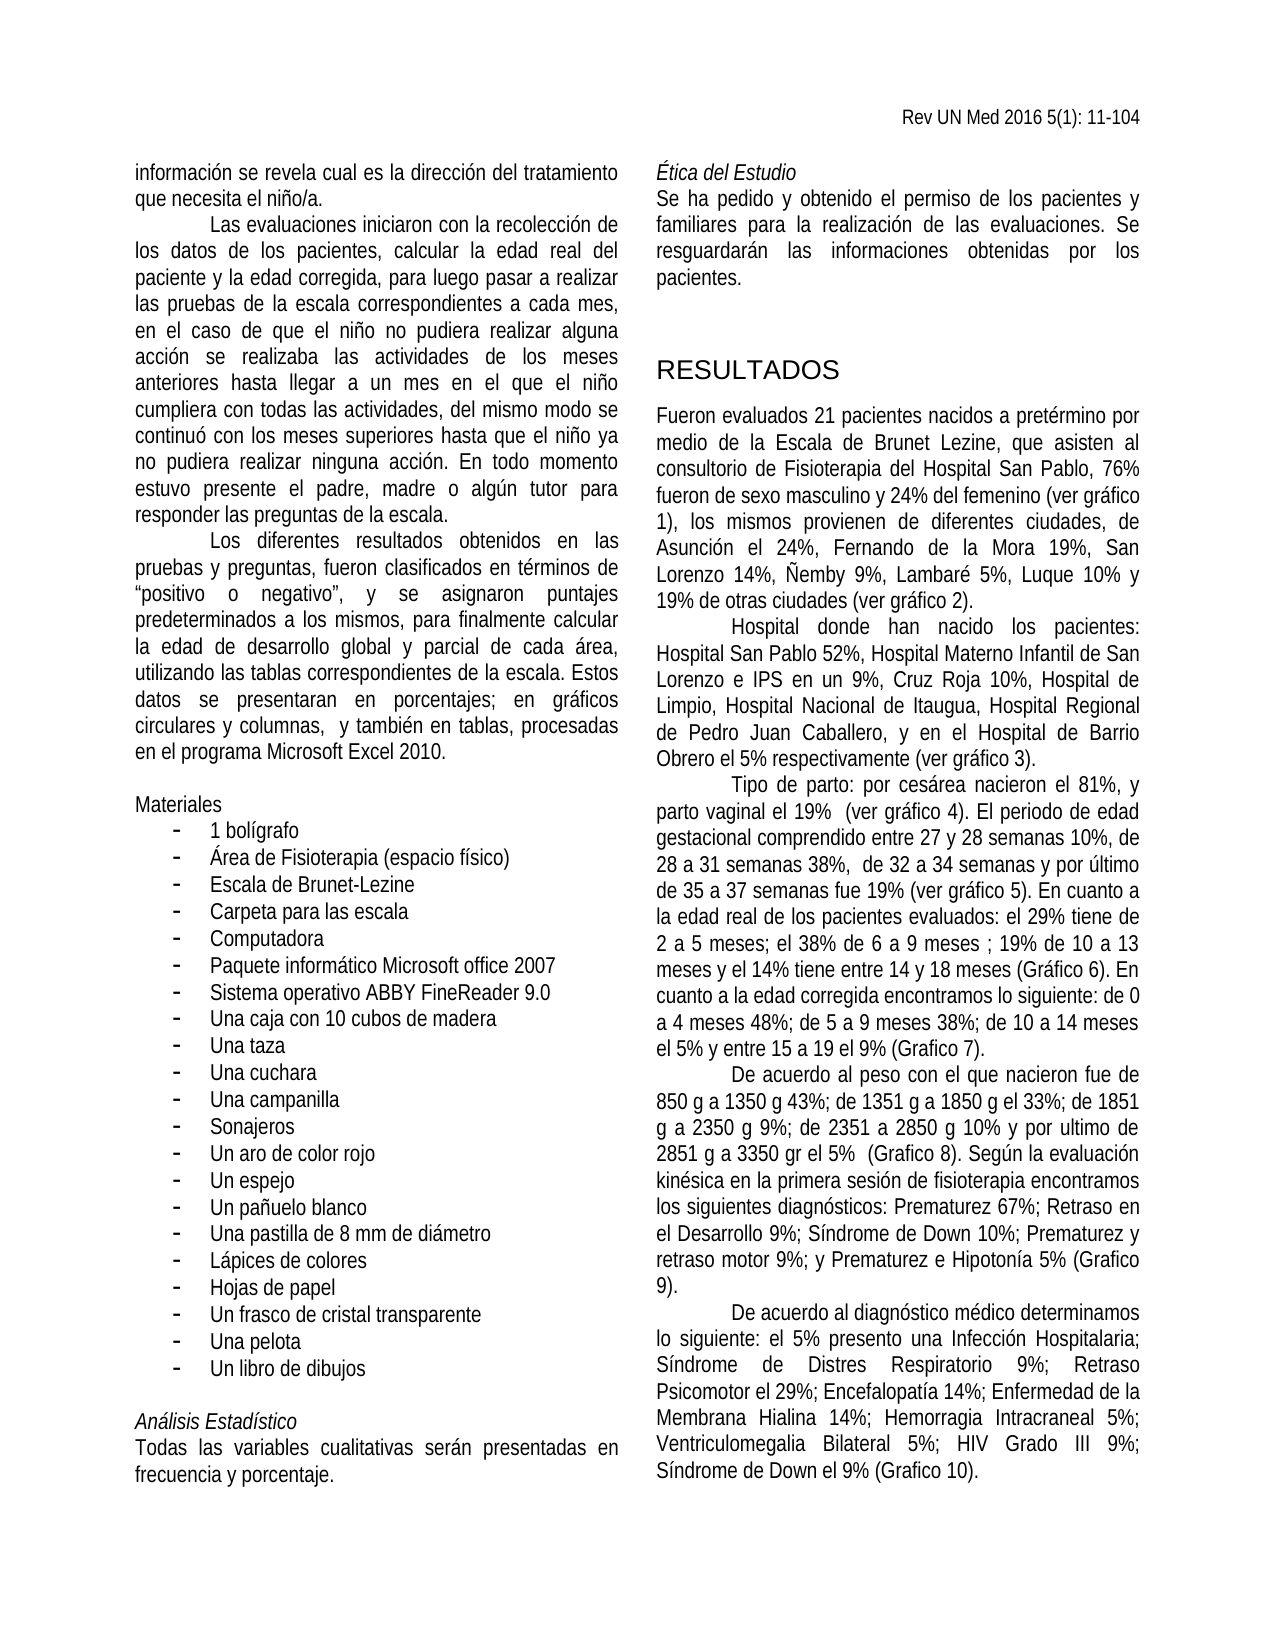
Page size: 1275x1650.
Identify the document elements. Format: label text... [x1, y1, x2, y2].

text Se ha pedido y obtenido el permiso de los pacientes y familiares para la realización de las evaluaciones. Se resguardarán las informaciones obtenidas por los pacientes. [656, 185, 1140, 290]
list 1 bolígrafo [172, 817, 619, 844]
subtitle RESULTADOS [656, 354, 1140, 385]
list Sistema operativo ABBY FineReader 9.0 [172, 978, 619, 1005]
list Paquete informático Microsoft office 2007 [172, 952, 619, 978]
list Un frasco de cristal transparente [172, 1301, 619, 1328]
text Todas las variables cualitativas serán presentadas en frecuencia y porcentaje. [135, 1434, 619, 1487]
list Sonajeros [172, 1113, 619, 1140]
text información se revela cual es la dirección del tratamiento que necesita el niño/a. [135, 158, 619, 211]
list Una campanilla [172, 1086, 619, 1113]
text Las evaluaciones iniciaron con la recolección de los datos de los pacientes, calcular la edad real del paciente y la edad corregida, para luego pasar a realizar las pruebas de la escala correspondientes a cada mes, en el caso de que el niño no pudiera realizar alguna acción se realizaba las actividades de los meses anteriores hasta llegar a un mes en el que el niño cumpliera con todas las actividades, del mismo modo se continuó con los meses superiores hasta que el niño ya no pudiera realizar ninguna acción. En todo momento estuvo presente el padre, madre o algún tutor para responder las preguntas de la escala. [135, 211, 619, 527]
list Hojas de papel [172, 1274, 619, 1301]
list Carpeta para las escala [172, 898, 619, 925]
text Hospital donde han nacido los pacientes: Hospital San Pablo 52%, Hospital Materno Infantil de San Lorenzo e IPS en un 9%, Cruz Roja 10%, Hospital de Limpio, Hospital Nacional de Itaugua, Hospital Regional de Pedro Juan Caballero, y en el Hospital de Barrio Obrero el 5% respectivamente (ver gráfico 3). [656, 613, 1140, 771]
list Lápices de colores [172, 1247, 619, 1274]
list Área de Fisioterapia (espacio físico) [172, 844, 619, 871]
list Una cuchara [172, 1059, 619, 1086]
list Un libro de dibujos [172, 1355, 619, 1382]
text Fueron evaluados 21 pacientes nacidos a pretérmino por medio de la Escala de Brunet Lezine, que asisten al consultorio de Fisioterapia del Hospital San Pablo, 76% fueron de sexo masculino y 24% del femenino (ver gráfico 1), los mismos provienen de diferentes ciudades, de Asunción el 24%, Fernando de la Mora 19%, San Lorenzo 14%, Ñemby 9%, Lambaré 5%, Luque 10% y 19% de otras ciudades (ver gráfico 2). [656, 402, 1140, 613]
text Los diferentes resultados obtenidos en las pruebas y preguntas, fueron clasificados en términos de “positivo o negativo”, y se asignaron puntajes predeterminados a los mismos, para finalmente calcular la edad de desarrollo global y parcial de cada área, utilizando las tablas correspondientes de la escala. Estos datos se presentaran en porcentajes; en gráficos circulares y columnas, y también en tablas, procesadas en el programa Microsoft Excel 2010. [135, 527, 619, 764]
list Computadora [172, 925, 619, 952]
list Un espejo [172, 1167, 619, 1193]
text Ética del Estudio [656, 158, 1140, 185]
text De acuerdo al peso con el que nacieron fue de 850 g a 1350 g 43%; de 1351 g a 1850 g el 33%; de 1851 g a 2350 g 9%; de 2351 a 2850 g 10% y por ultimo de 2851 g a 3350 gr el 5% (Grafico 8). Según la evaluación kinésica en la primera sesión de fisioterapia encontramos los siguientes diagnósticos: Prematurez 67%; Retraso en el Desarrollo 9%; Síndrome de Down 10%; Prematurez y retraso motor 9%; y Prematurez e Hipotonía 5% (Grafico 9). [656, 1061, 1140, 1298]
list Una pelota [172, 1328, 619, 1355]
list Una pastilla de 8 mm de diámetro [172, 1220, 619, 1247]
list Una taza [172, 1032, 619, 1059]
list Una caja con 10 cubos de madera [172, 1005, 619, 1032]
text Análisis Estadístico [135, 1408, 619, 1434]
text Materiales [135, 791, 619, 817]
list Un aro de color rojo [172, 1140, 619, 1167]
text De acuerdo al diagnóstico médico determinamos lo siguiente: el 5% presento una Infección Hospitalaria; Síndrome de Distres Respiratorio 9%; Retraso Psicomotor el 29%; Encefalopatía 14%; Enfermedad de la Membrana Hialina 14%; Hemorragia Intracraneal 5%; Ventriculomegalia Bilateral 5%; HIV Grado III 9%; Síndrome de Down el 9% (Grafico 10). [656, 1298, 1140, 1483]
list Escala de Brunet-Lezine [172, 871, 619, 898]
list Un pañuelo blanco [172, 1193, 619, 1220]
text Tipo de parto: por cesárea nacieron el 81%, y parto vaginal el 19% (ver gráfico 4). El periodo de edad gestacional comprendido entre 27 y 28 semanas 10%, de 28 a 31 semanas 38%, de 32 a 34 semanas y por último de 35 a 37 semanas fue 19% (ver gráfico 5). En cuanto a la edad real de los pacientes evaluados: el 29% tiene de 2 a 5 meses; el 38% de 6 a 9 meses ; 19% de 10 a 13 meses y el 14% tiene entre 14 y 18 meses (Gráfico 6). En cuanto a la edad corregida encontramos lo siguiente: de 0 a 4 meses 48%; de 5 a 9 meses 38%; de 10 a 14 meses el 5% y entre 15 a 19 el 9% (Grafico 7). [656, 771, 1140, 1061]
